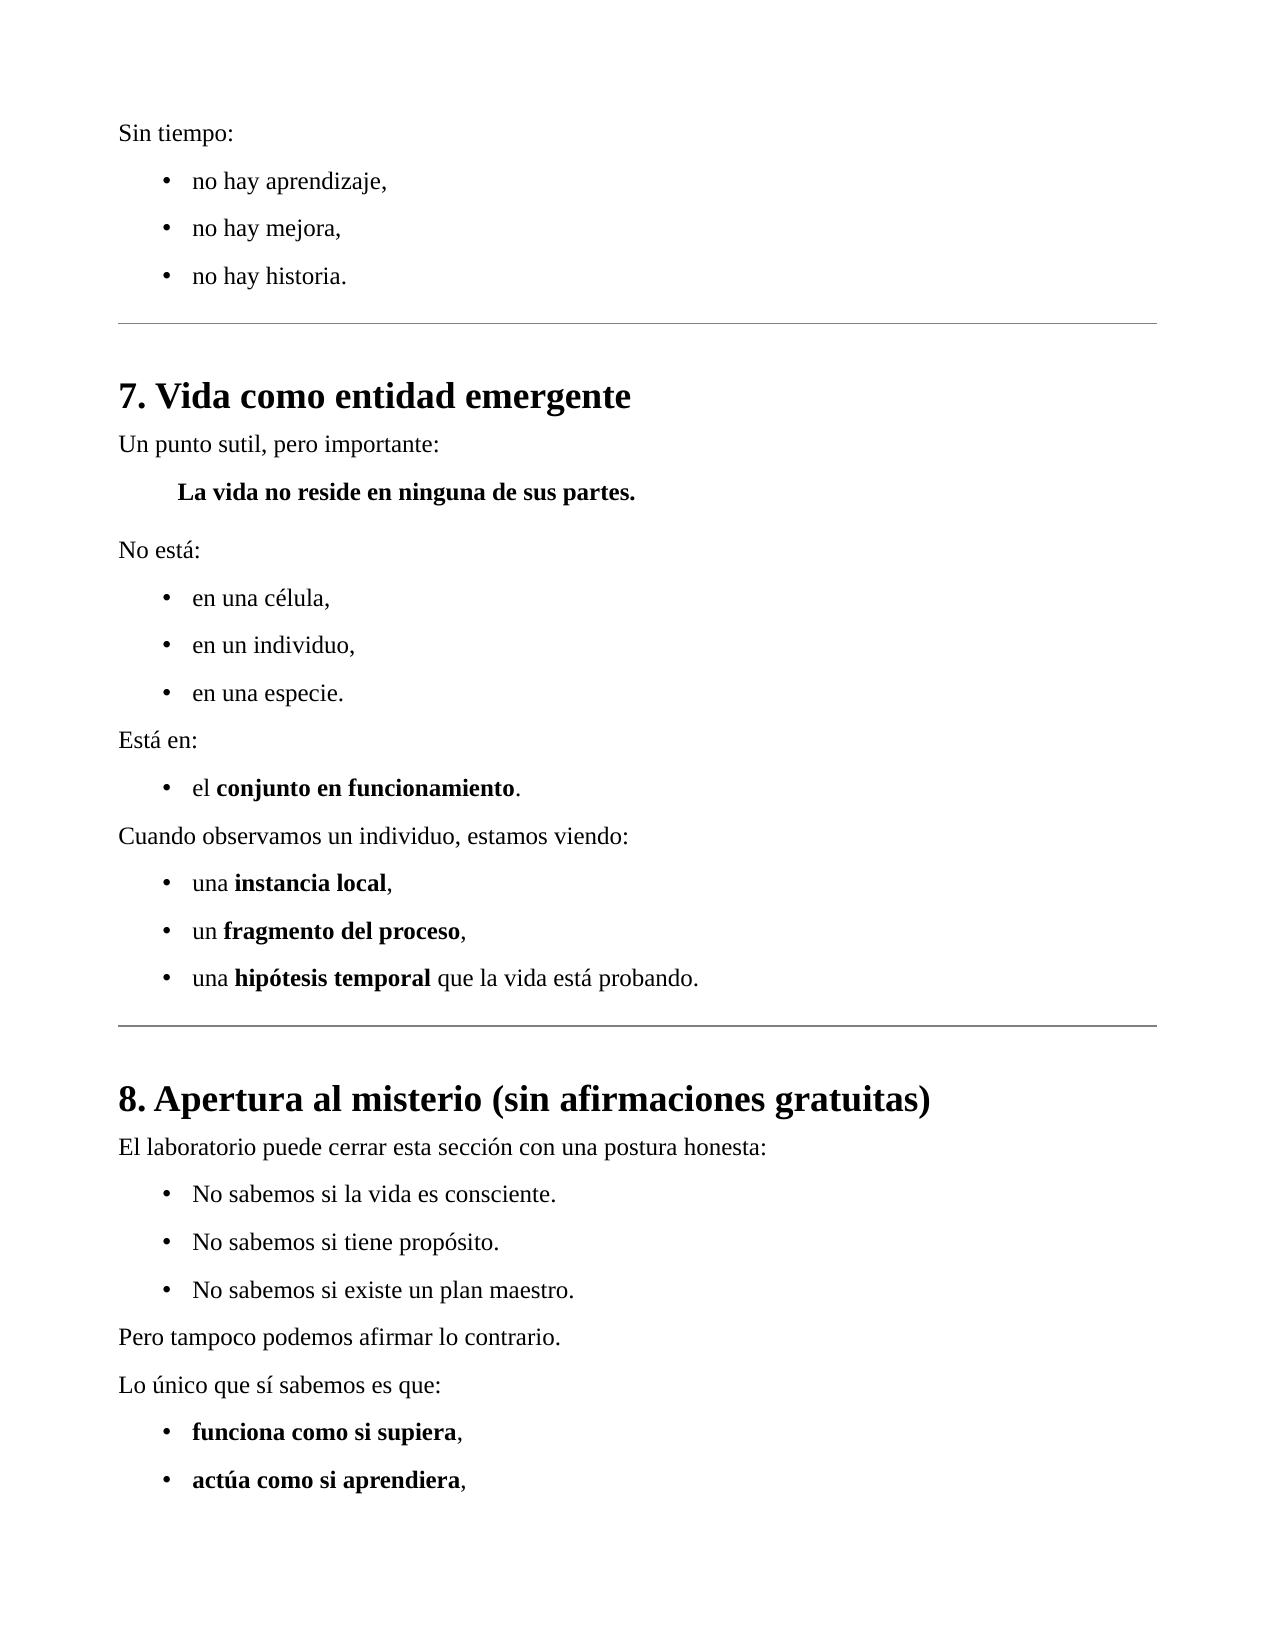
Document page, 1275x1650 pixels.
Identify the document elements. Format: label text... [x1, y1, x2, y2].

list No sabemos si tiene propósito. [162, 1227, 1157, 1256]
text No está: [118, 535, 1157, 564]
list en un individuo, [162, 630, 1157, 659]
list no hay aprendizaje, [162, 166, 1157, 194]
list funciona como si supiera, [162, 1417, 1157, 1446]
list no hay historia. [162, 261, 1157, 290]
subtitle 7. Vida como entidad emergente [118, 374, 1157, 417]
text Está en: [118, 726, 1157, 754]
subtitle 8. Apertura al misterio (sin afirmaciones gratuitas) [118, 1076, 1157, 1119]
text Pero tampoco podemos afirmar lo contrario. [118, 1322, 1157, 1351]
list el conjunto en funcionamiento. [162, 773, 1157, 802]
list una hipótesis temporal que la vida está probando. [162, 963, 1157, 992]
text Lo único que sí sabemos es que: [118, 1370, 1157, 1399]
list en una especie. [162, 678, 1157, 707]
list No sabemos si existe un plan maestro. [162, 1275, 1157, 1303]
list No sabemos si la vida es consciente. [162, 1179, 1157, 1208]
text Sin tiempo: [118, 118, 1157, 147]
text El laboratorio puede cerrar esta sección con una postura honesta: [118, 1132, 1157, 1161]
text Cuando observamos un individuo, estamos viendo: [118, 821, 1157, 849]
text Un punto sutil, pero importante: [118, 429, 1157, 458]
list un fragmento del proceso, [162, 916, 1157, 945]
list una instancia local, [162, 868, 1157, 897]
list no hay mejora, [162, 213, 1157, 242]
list actúa como si aprendiera, [162, 1465, 1157, 1494]
list en una célula, [162, 583, 1157, 611]
text La vida no reside en ninguna de sus partes. [177, 477, 1098, 506]
